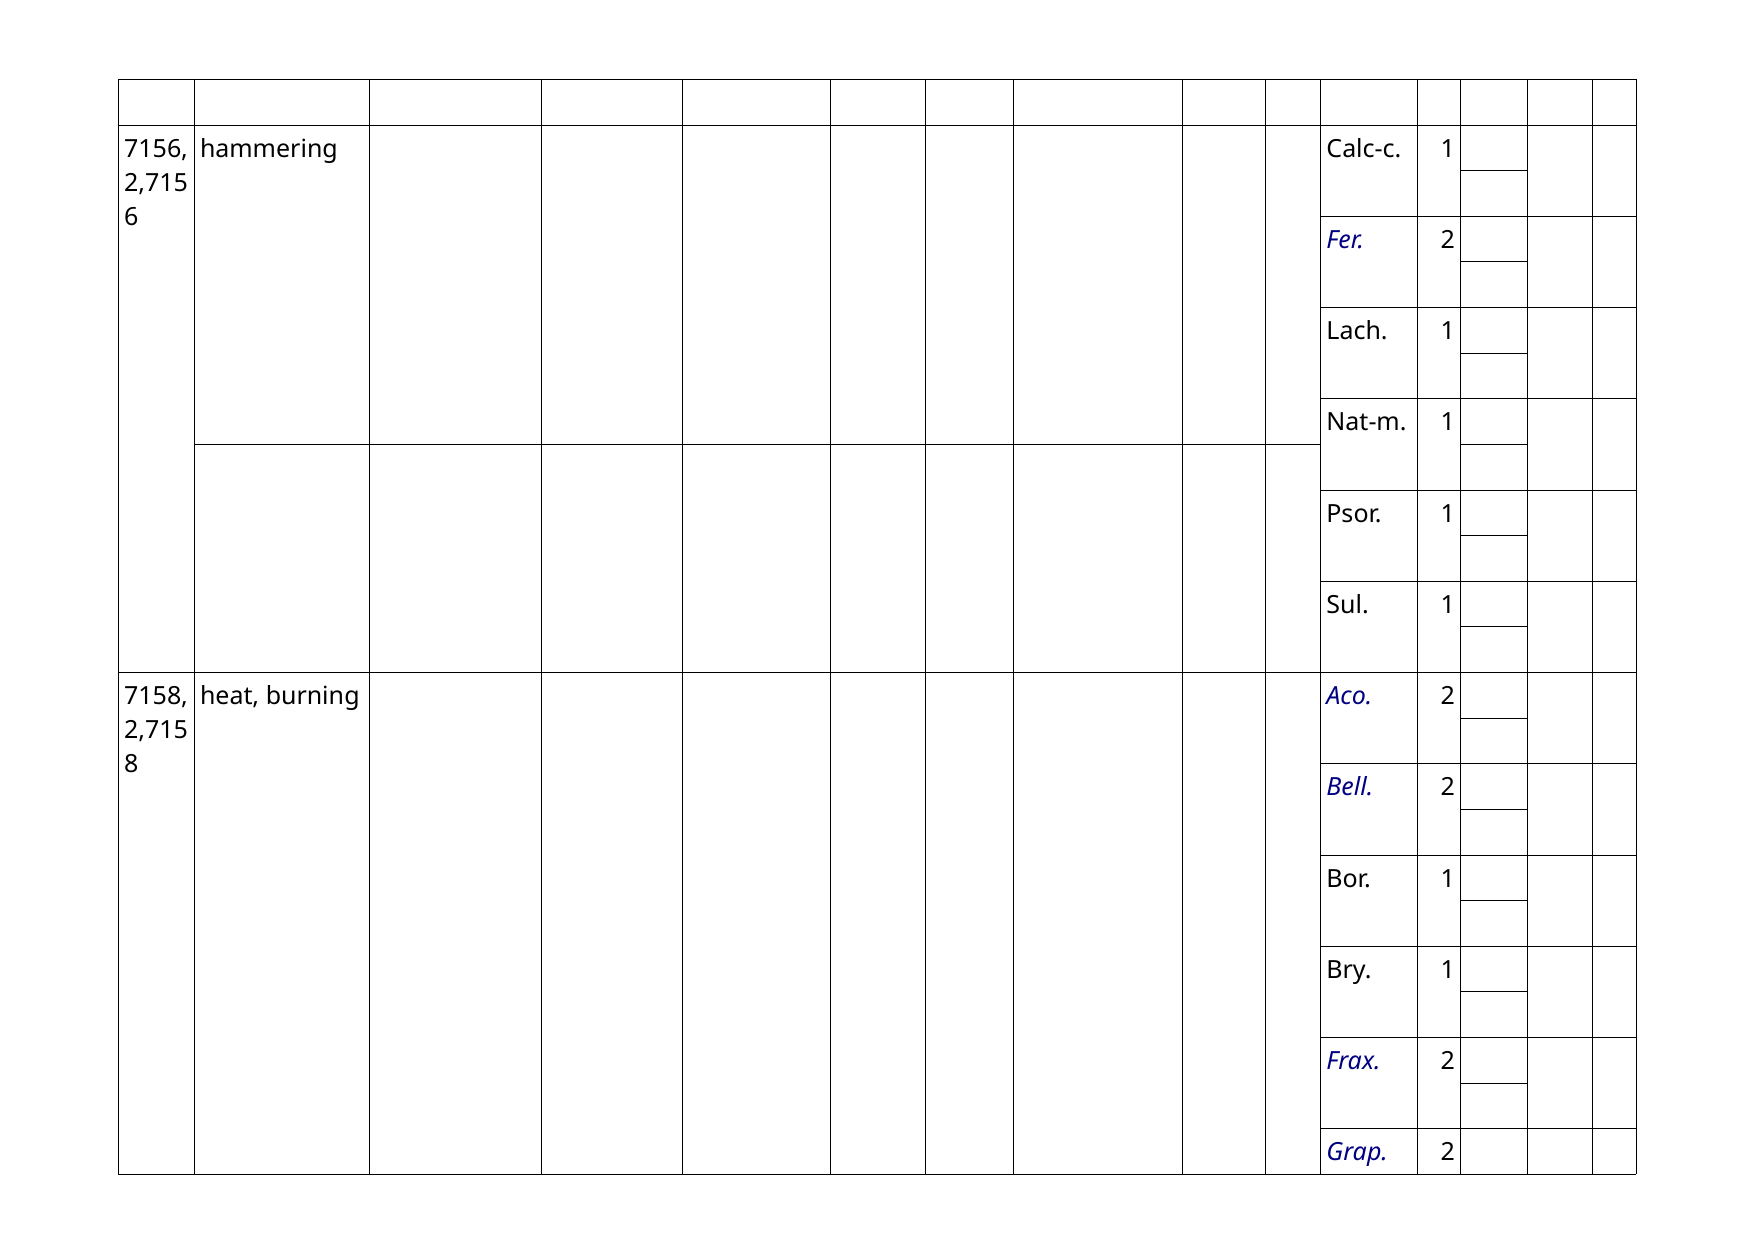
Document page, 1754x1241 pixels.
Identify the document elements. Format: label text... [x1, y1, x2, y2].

table_cell [1014, 445, 1182, 672]
table_cell [1461, 308, 1527, 353]
table_cell [1528, 399, 1592, 489]
table_cell [1593, 126, 1636, 216]
table_cell [1461, 673, 1527, 718]
table_cell [542, 80, 682, 124]
table_cell [1461, 947, 1527, 991]
table_cell 1 [1418, 582, 1460, 672]
table_cell 7158,2,7158 [119, 673, 194, 1174]
table_cell [1461, 719, 1527, 763]
table_cell Bor. [1321, 856, 1417, 946]
table_cell Fer. [1321, 217, 1417, 307]
table_cell [1593, 491, 1636, 581]
table_cell [1593, 947, 1636, 1037]
table_cell [1593, 764, 1636, 854]
table_cell Lach. [1321, 308, 1417, 398]
table_cell 1 [1418, 126, 1460, 216]
table_cell [1461, 810, 1527, 854]
table_cell 2 [1418, 1038, 1460, 1128]
table_cell 1 [1418, 308, 1460, 398]
table_cell [1321, 80, 1417, 124]
table_cell [195, 80, 369, 124]
table_cell [926, 126, 1013, 444]
table_cell [370, 445, 541, 672]
table_cell Grap. [1321, 1129, 1417, 1174]
table_cell 2 [1418, 1129, 1460, 1174]
table_cell [542, 126, 682, 444]
table_cell [1528, 582, 1592, 672]
table_cell 1 [1418, 856, 1460, 946]
table_cell [1461, 1084, 1527, 1128]
table_cell [1461, 171, 1527, 216]
table_cell [1461, 126, 1527, 170]
table_cell Frax. [1321, 1038, 1417, 1128]
table_cell [1014, 80, 1182, 124]
table_cell 2 [1418, 217, 1460, 307]
table_cell [1528, 80, 1592, 124]
table_cell [926, 80, 1013, 124]
table_cell [1461, 992, 1527, 1037]
table_cell 2 [1418, 764, 1460, 854]
table_cell heat, burning [195, 673, 369, 1174]
table_cell [1461, 536, 1527, 581]
table_cell [1593, 856, 1636, 946]
table_cell [1014, 673, 1182, 1174]
table_cell [1593, 80, 1636, 124]
table_cell [1461, 901, 1527, 946]
table_cell [1266, 126, 1320, 444]
table_cell 1 [1418, 491, 1460, 581]
table_cell [1418, 80, 1460, 124]
table_cell [1528, 673, 1592, 763]
table_cell [831, 126, 925, 444]
table_cell [1528, 856, 1592, 946]
table_cell 7156,2,7156 [119, 126, 194, 672]
table_cell hammering [195, 126, 369, 444]
table_cell Nat-m. [1321, 399, 1417, 489]
table_cell [195, 445, 369, 672]
table_cell [1593, 673, 1636, 763]
table_cell [370, 673, 541, 1174]
table_cell [1461, 1129, 1527, 1174]
table_cell [1266, 80, 1320, 124]
table_cell [1528, 1129, 1592, 1174]
table_cell [370, 80, 541, 124]
table_cell [1461, 764, 1527, 809]
table_cell [683, 126, 830, 444]
table_cell [683, 445, 830, 672]
table_cell [1528, 764, 1592, 854]
table_cell [1461, 856, 1527, 900]
table_cell [1528, 308, 1592, 398]
table_cell [926, 445, 1013, 672]
table_cell [1461, 399, 1527, 444]
table_cell [1528, 1038, 1592, 1128]
table_cell [1183, 445, 1265, 672]
table_cell 2 [1418, 673, 1460, 763]
table_cell [119, 80, 194, 124]
table_cell Sul. [1321, 582, 1417, 672]
table_cell [1461, 491, 1527, 535]
table_cell [831, 80, 925, 124]
table_cell [1593, 1038, 1636, 1128]
table_cell [1461, 262, 1527, 307]
table_cell Bell. [1321, 764, 1417, 854]
table_cell [831, 673, 925, 1174]
table_cell [1593, 582, 1636, 672]
table_cell [683, 673, 830, 1174]
table_cell [1266, 673, 1320, 1174]
table_cell [1528, 491, 1592, 581]
table_cell [1593, 308, 1636, 398]
table_cell [1528, 947, 1592, 1037]
table_cell [1461, 80, 1527, 124]
table_cell 1 [1418, 947, 1460, 1037]
table_cell [370, 126, 541, 444]
table_cell [1183, 126, 1265, 444]
table_cell [1461, 1038, 1527, 1083]
table_cell [1461, 445, 1527, 489]
table_cell [1461, 627, 1527, 672]
table_cell Bry. [1321, 947, 1417, 1037]
table_cell [683, 80, 830, 124]
table_cell [1266, 445, 1320, 672]
table_cell [1183, 80, 1265, 124]
table_cell [1183, 673, 1265, 1174]
table_cell [1461, 217, 1527, 261]
table_cell Aco. [1321, 673, 1417, 763]
table_cell Calc-c. [1321, 126, 1417, 216]
table_cell [831, 445, 925, 672]
table_cell [1528, 217, 1592, 307]
table_cell [542, 673, 682, 1174]
table_cell 1 [1418, 399, 1460, 489]
table_cell [1528, 126, 1592, 216]
table_cell [926, 673, 1013, 1174]
table_cell [1461, 582, 1527, 626]
table_cell [1593, 217, 1636, 307]
table_cell [1461, 354, 1527, 398]
table_cell [1593, 1129, 1636, 1174]
table_cell [542, 445, 682, 672]
table_cell [1593, 399, 1636, 489]
table_cell [1014, 126, 1182, 444]
table_cell Psor. [1321, 491, 1417, 581]
